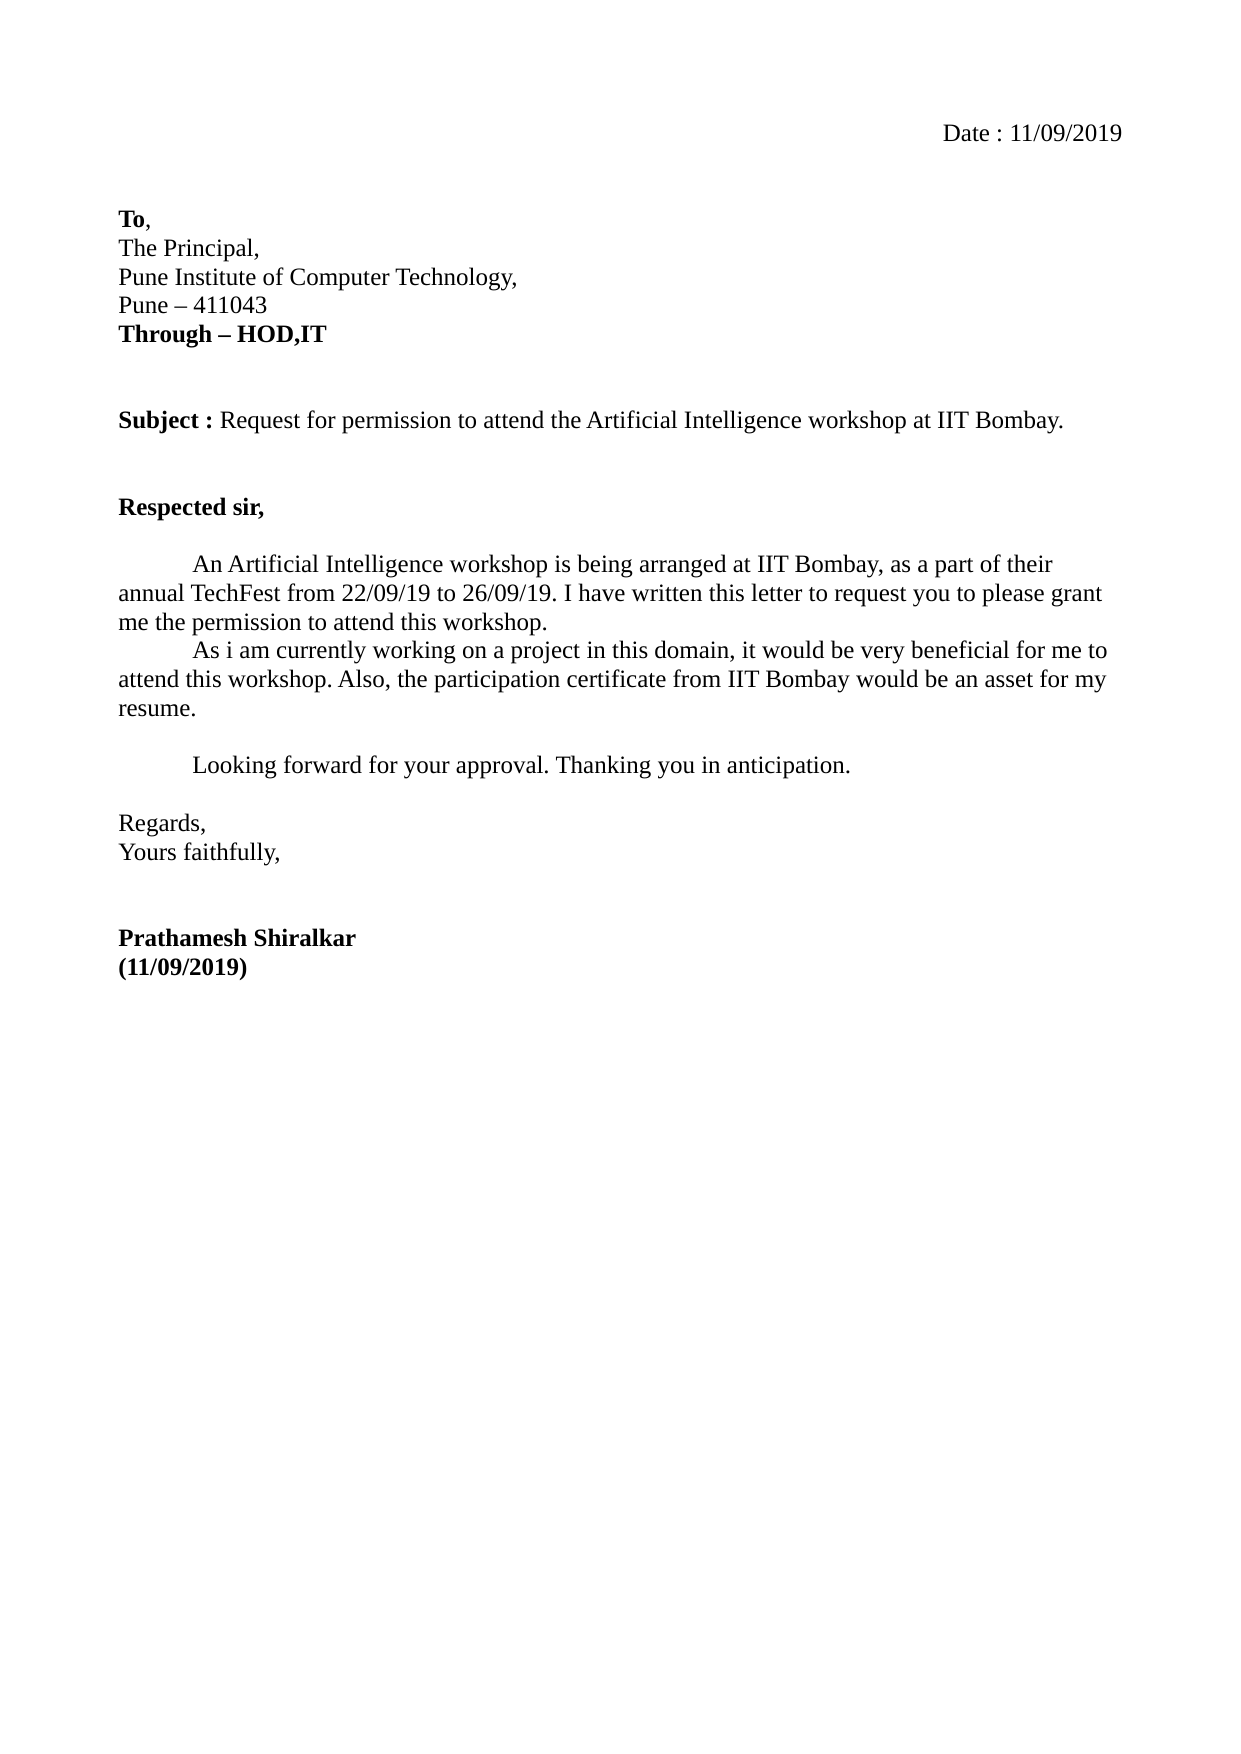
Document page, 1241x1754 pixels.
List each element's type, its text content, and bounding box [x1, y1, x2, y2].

text Pune Institute of Computer Technology, [118, 262, 1122, 291]
text Respected sir, [118, 492, 1122, 521]
text An Artificial Intelligence workshop is being arranged at IIT Bombay, as a part of their annual TechFest from 22/09/19 to 26/09/19. I have written this letter to request you to please grant me the permission to attend this workshop. [118, 549, 1122, 636]
text Subject : Request for permission to attend the Artificial Intelligence workshop at IIT Bombay. [118, 406, 1122, 434]
text Yours faithfully, [118, 837, 1122, 866]
text Looking forward for your approval. Thanking you in anticipation. [118, 751, 1122, 779]
text (11/09/2019) [118, 952, 1122, 981]
text The Principal, [118, 233, 1122, 262]
text Pune – 411043 [118, 291, 1122, 319]
text As i am currently working on a project in this domain, it would be very beneficial for me to attend this workshop. Also, the participation certificate from IIT Bombay would be an asset for my resume. [118, 636, 1122, 722]
text To, [118, 204, 1122, 233]
text Through – HOD,IT [118, 319, 1122, 348]
text Date : 11/09/2019 [118, 118, 1122, 147]
text Regards, [118, 808, 1122, 837]
text Prathamesh Shiralkar [118, 923, 1122, 952]
